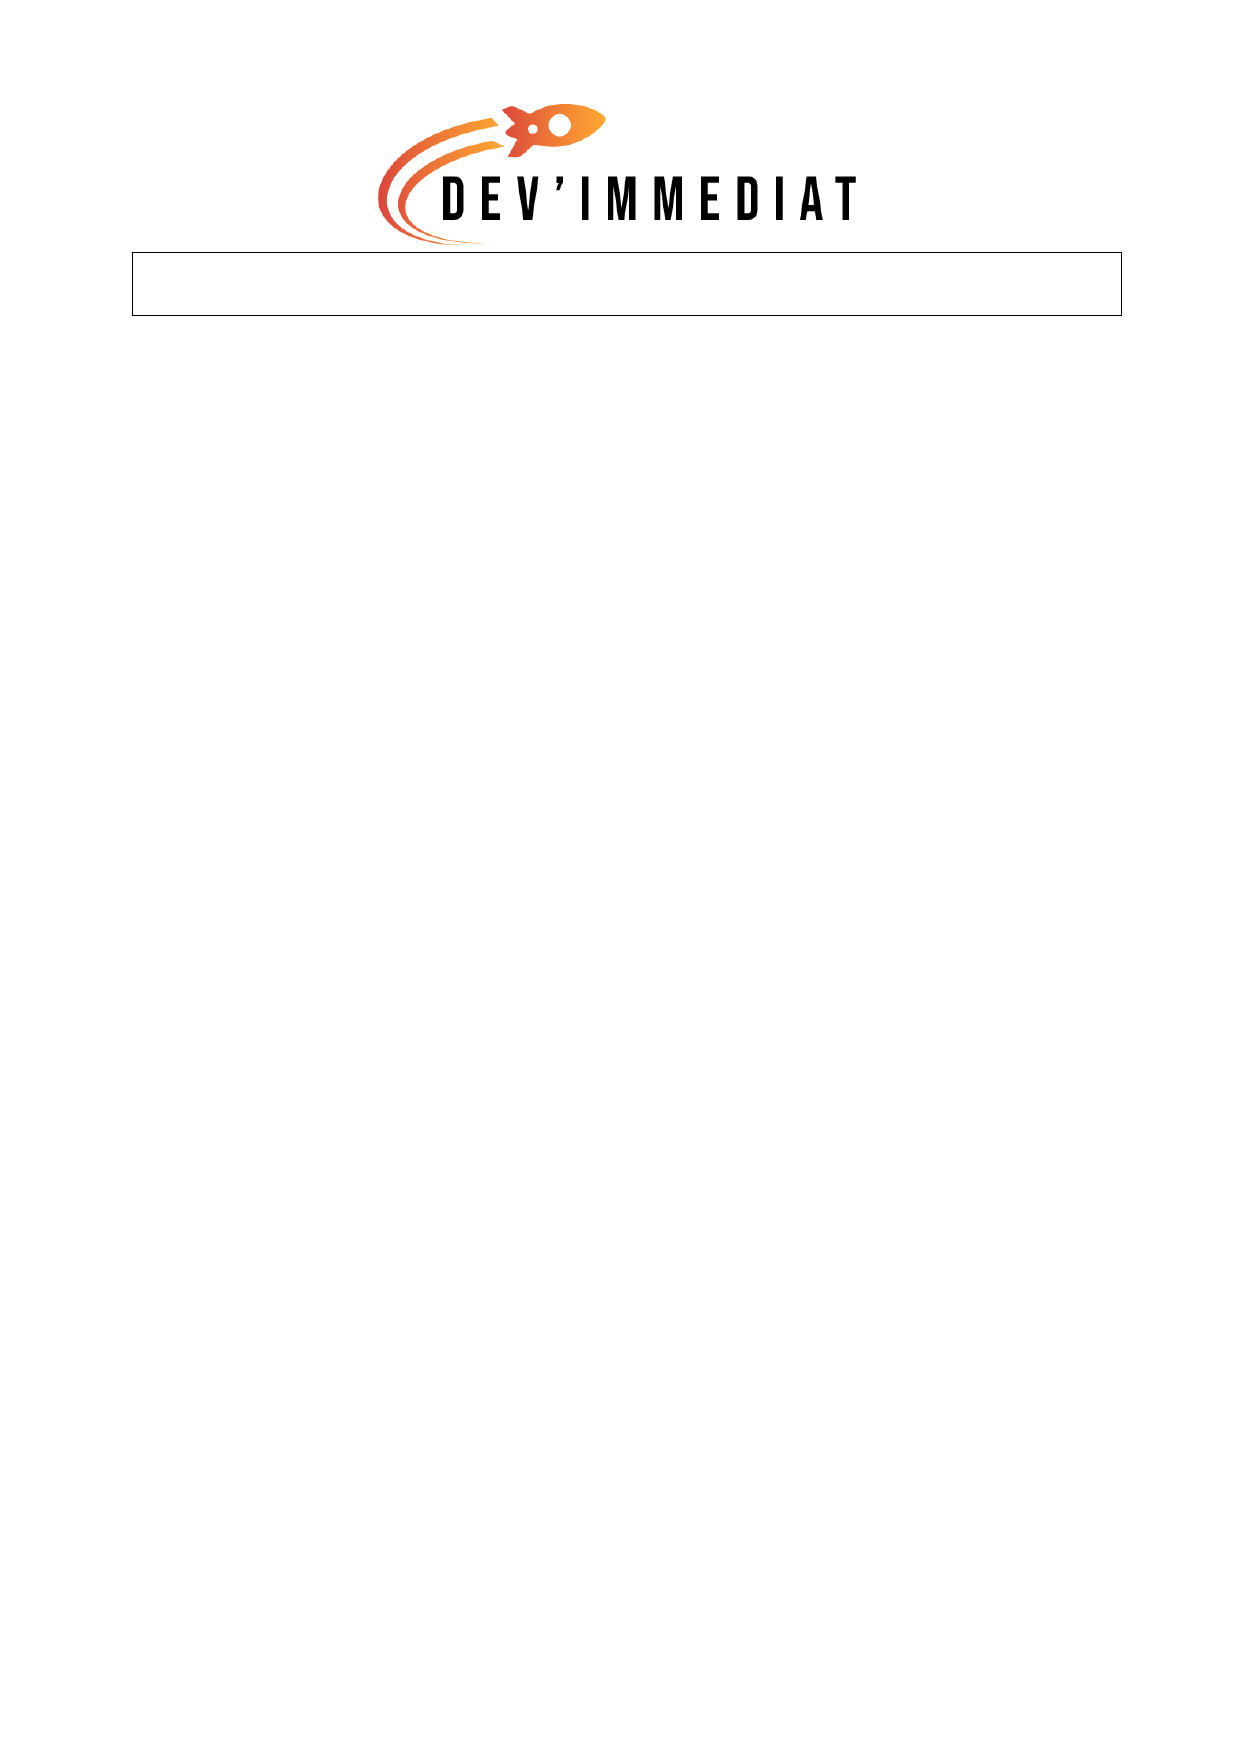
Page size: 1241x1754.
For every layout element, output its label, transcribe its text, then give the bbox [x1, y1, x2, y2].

picture [375, 98, 865, 252]
table_cell Ouverture sur les exigences, contraintes et enjeux de la confidentialité [133, 253, 1121, 315]
